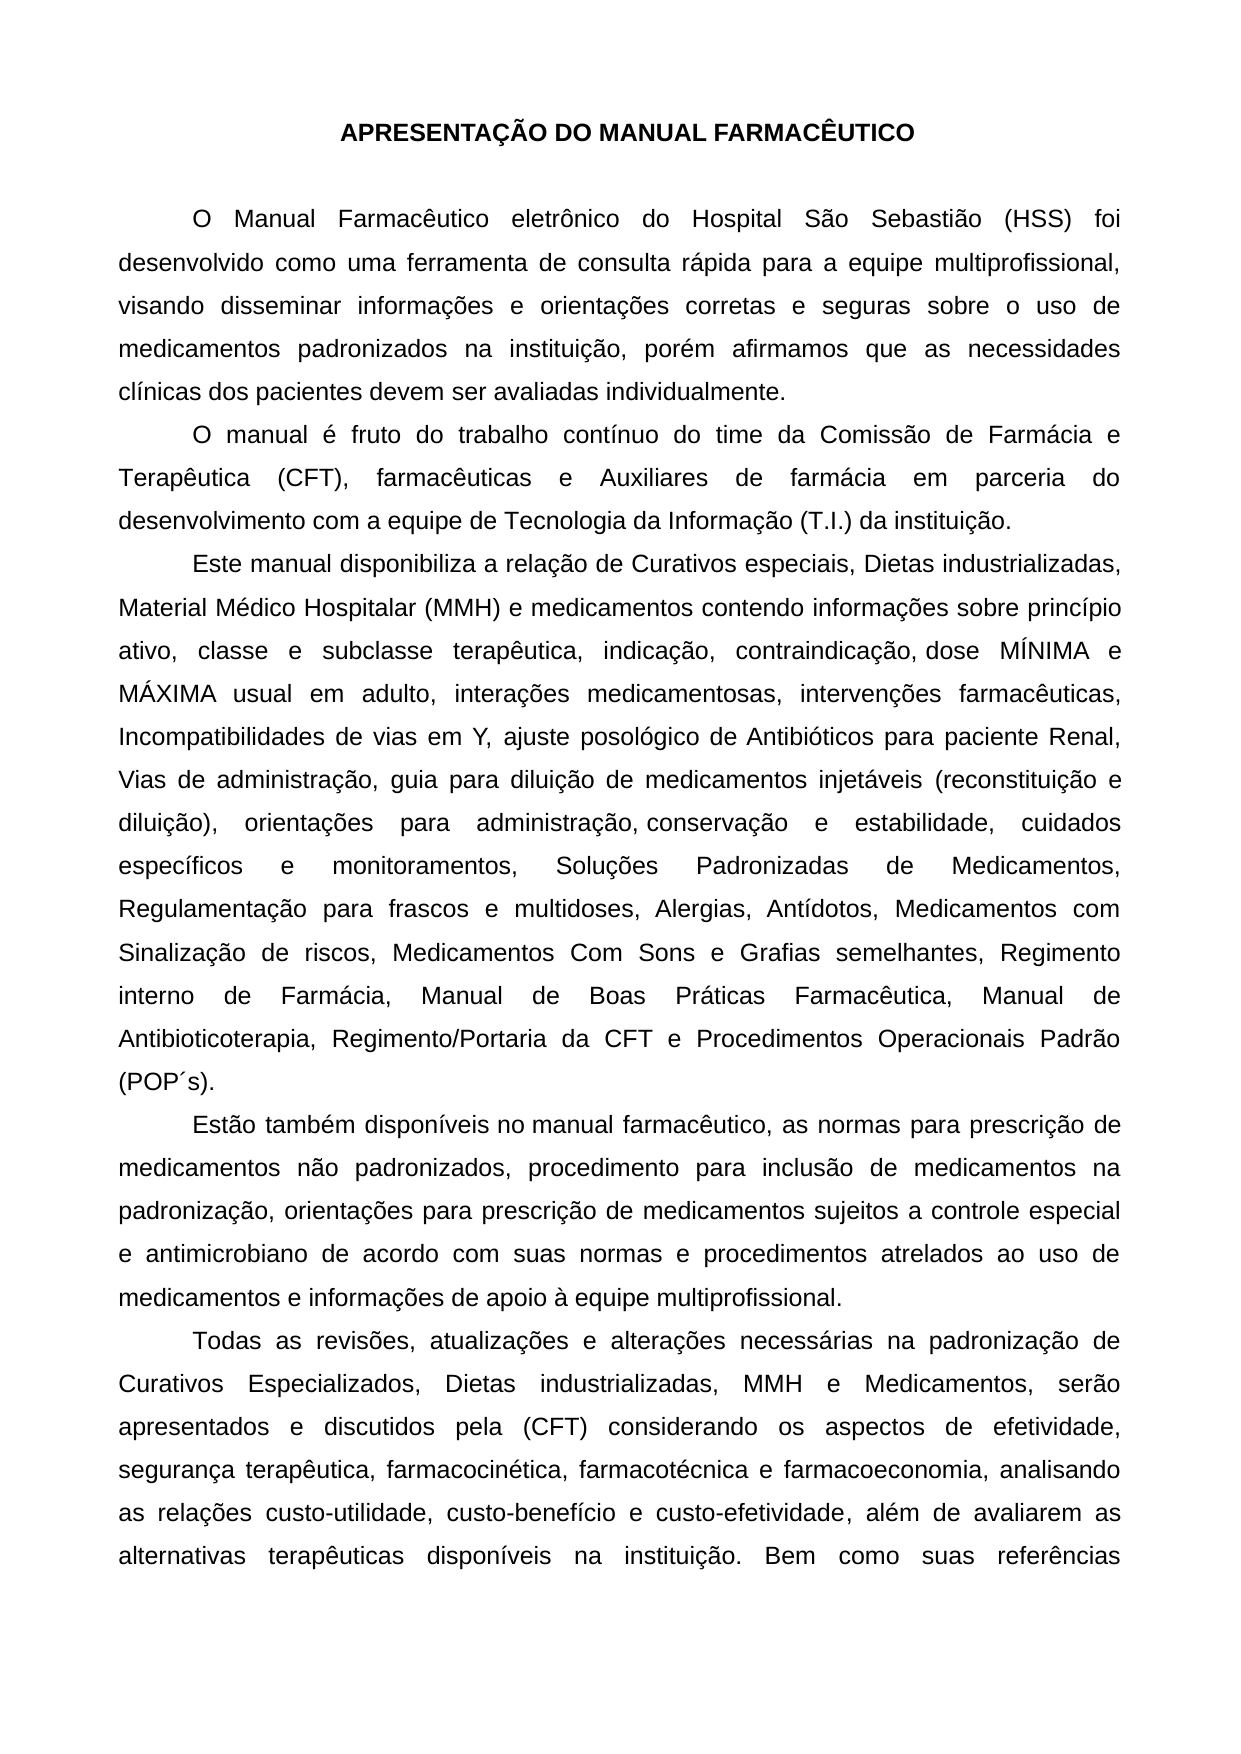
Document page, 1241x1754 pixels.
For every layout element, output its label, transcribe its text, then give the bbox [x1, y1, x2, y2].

text Todas as revisões, atualizações e alterações necessárias na padronização de Curativos Especializados, Dietas industrializadas, MMH e Medicamentos, serão apresentados e discutidos pela (CFT) considerando os aspectos de efetividade, segurança terapêutica, farmacocinética, farmacotécnica e farmacoeconomia, analisando as relações custo-utilidade, custo-benefício e custo-efetividade, além de avaliarem as alternativas terapêuticas disponíveis na instituição. Bem como suas referências [118, 1326, 1122, 1570]
text Estão também disponíveis no manual farmacêutico, as normas para prescrição de medicamentos não padronizados, procedimento para inclusão de medicamentos na padronização, orientações para prescrição de medicamentos sujeitos a controle especial e antimicrobiano de acordo com suas normas e procedimentos atrelados ao uso de medicamentos e informações de apoio à equipe multiprofissional. [118, 1110, 1122, 1311]
text O manual é fruto do trabalho contínuo do time da Comissão de Farmácia e Terapêutica (CFT), farmacêuticas e Auxiliares de farmácia em parceria do desenvolvimento com a equipe de Tecnologia da Informação (T.I.) da instituição. [118, 420, 1122, 535]
text Este manual disponibiliza a relação de Curativos especiais, Dietas industrializadas, Material Médico Hospitalar (MMH) e medicamentos contendo informações sobre princípio ativo, classe e subclasse terapêutica, indicação, contraindicação, dose MÍNIMA e MÁXIMA usual em adulto, interações medicamentosas, intervenções farmacêuticas, Incompatibilidades de vias em Y, ajuste posológico de Antibióticos para paciente Renal, Vias de administração, guia para diluição de medicamentos injetáveis (reconstituição e diluição), orientações para administração, conservação e estabilidade, cuidados específicos e monitoramentos, Soluções Padronizadas de Medicamentos, Regulamentação para frascos e multidoses, Alergias, Antídotos, Medicamentos com Sinalização de riscos, Medicamentos Com Sons e Grafias semelhantes, Regimento interno de Farmácia, Manual de Boas Práticas Farmacêutica, Manual de Antibioticoterapia, Regimento/Portaria da CFT e Procedimentos Operacionais Padrão (POP´s). [118, 549, 1122, 1096]
text O Manual Farmacêutico eletrônico do Hospital São Sebastião (HSS) foi desenvolvido como uma ferramenta de consulta rápida para a equipe multiprofissional, visando disseminar informações e orientações corretas e seguras sobre o uso de medicamentos padronizados na instituição, porém afirmamos que as necessidades clínicas dos pacientes devem ser avaliadas individualmente. [118, 204, 1122, 406]
text APRESENTAÇÃO DO MANUAL FARMACÊUTICO [266, 118, 1122, 147]
